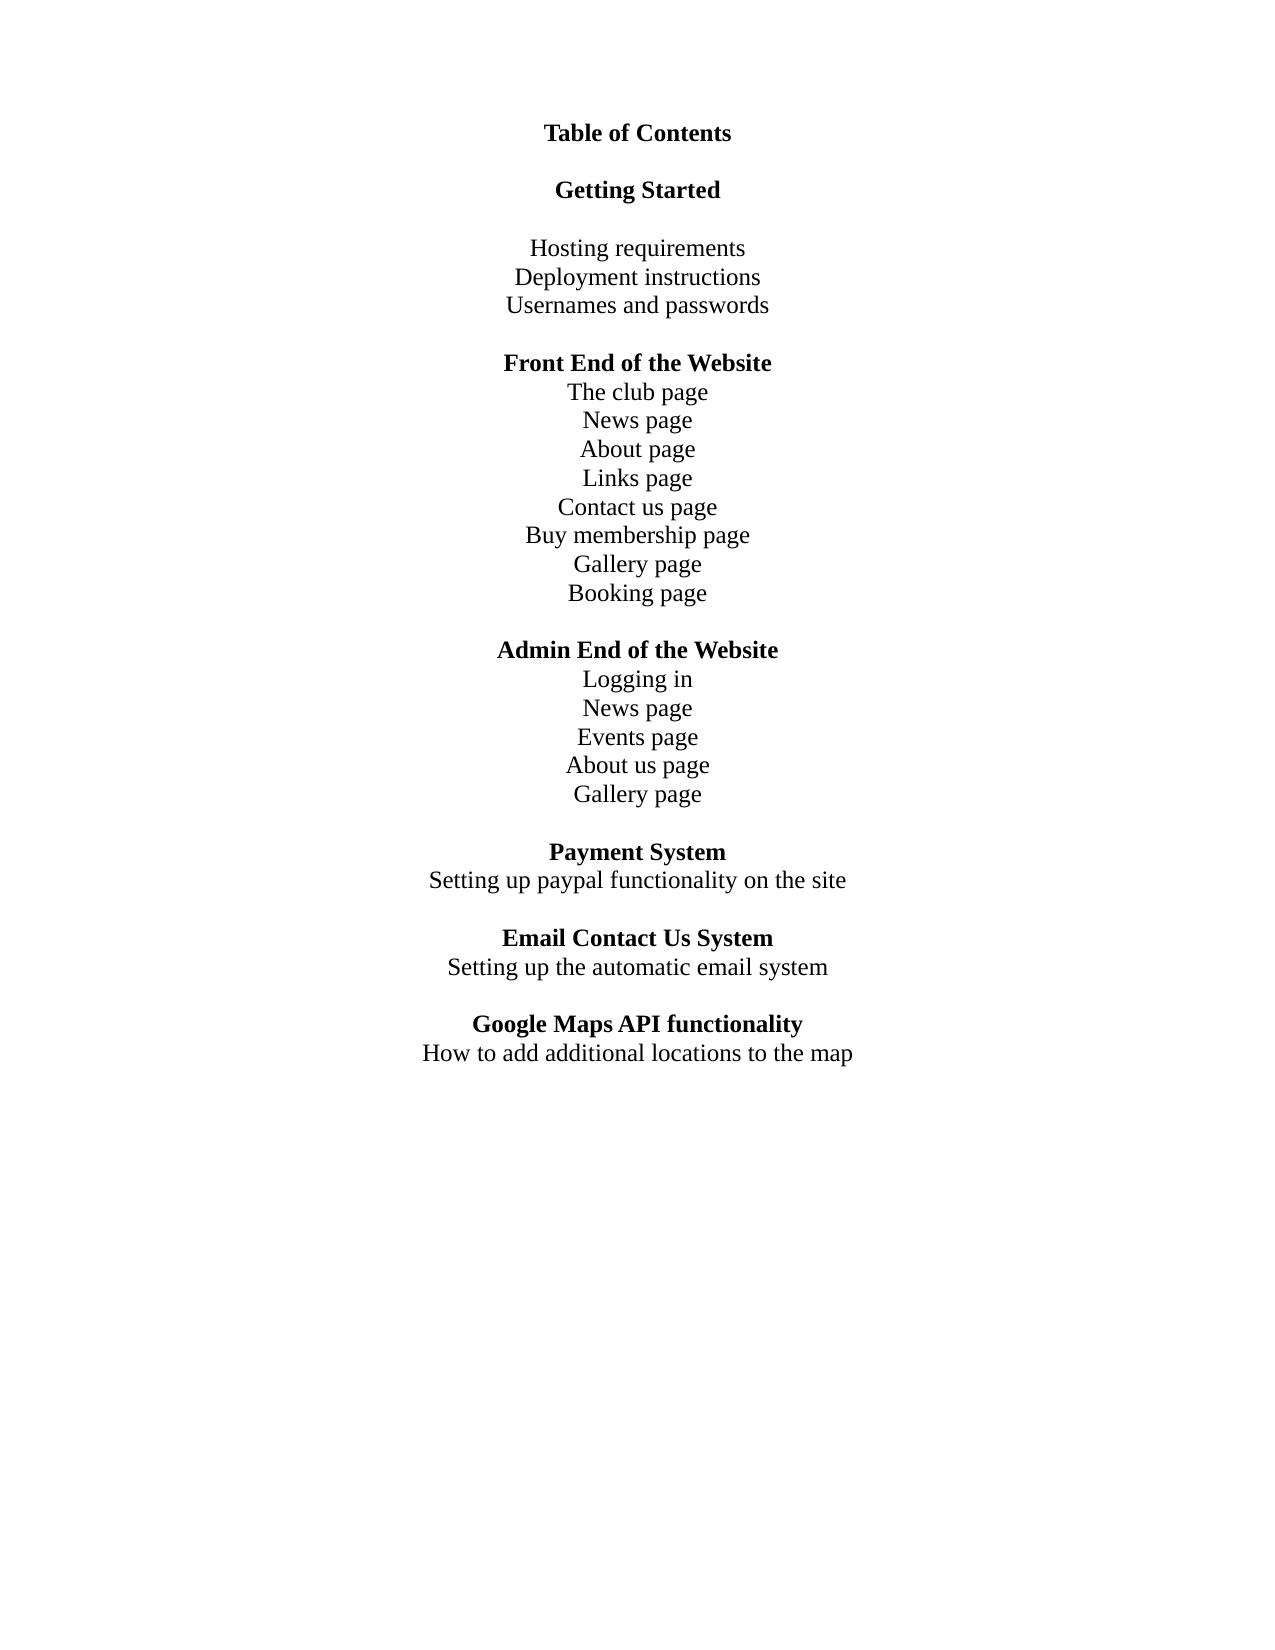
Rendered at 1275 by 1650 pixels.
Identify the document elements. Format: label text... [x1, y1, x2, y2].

text Links page [118, 463, 1157, 492]
text Deployment instructions Usernames and passwords [118, 262, 1157, 319]
text Google Maps API functionality [118, 1009, 1157, 1038]
text News page [118, 406, 1157, 434]
text News page [118, 693, 1157, 722]
text The club page [118, 377, 1157, 406]
text Buy membership page [118, 521, 1157, 549]
text Admin End of the Website [118, 636, 1157, 664]
text About us page [118, 751, 1157, 779]
text Logging in [118, 664, 1157, 693]
text Email Contact Us System [118, 923, 1157, 952]
text Hosting requirements [118, 233, 1157, 262]
text Gallery page [118, 779, 1157, 808]
text Setting up paypal functionality on the site [118, 866, 1157, 894]
text Front End of the Website [118, 319, 1157, 377]
text Payment System [118, 837, 1157, 866]
text Gallery page [118, 549, 1157, 578]
text Contact us page [118, 492, 1157, 521]
text How to add additional locations to the map [118, 1038, 1157, 1067]
text Table of Contents Getting Started [118, 118, 1157, 204]
text Setting up the automatic email system [118, 952, 1157, 981]
text About page [118, 434, 1157, 463]
text Booking page [118, 578, 1157, 607]
text Events page [118, 722, 1157, 751]
